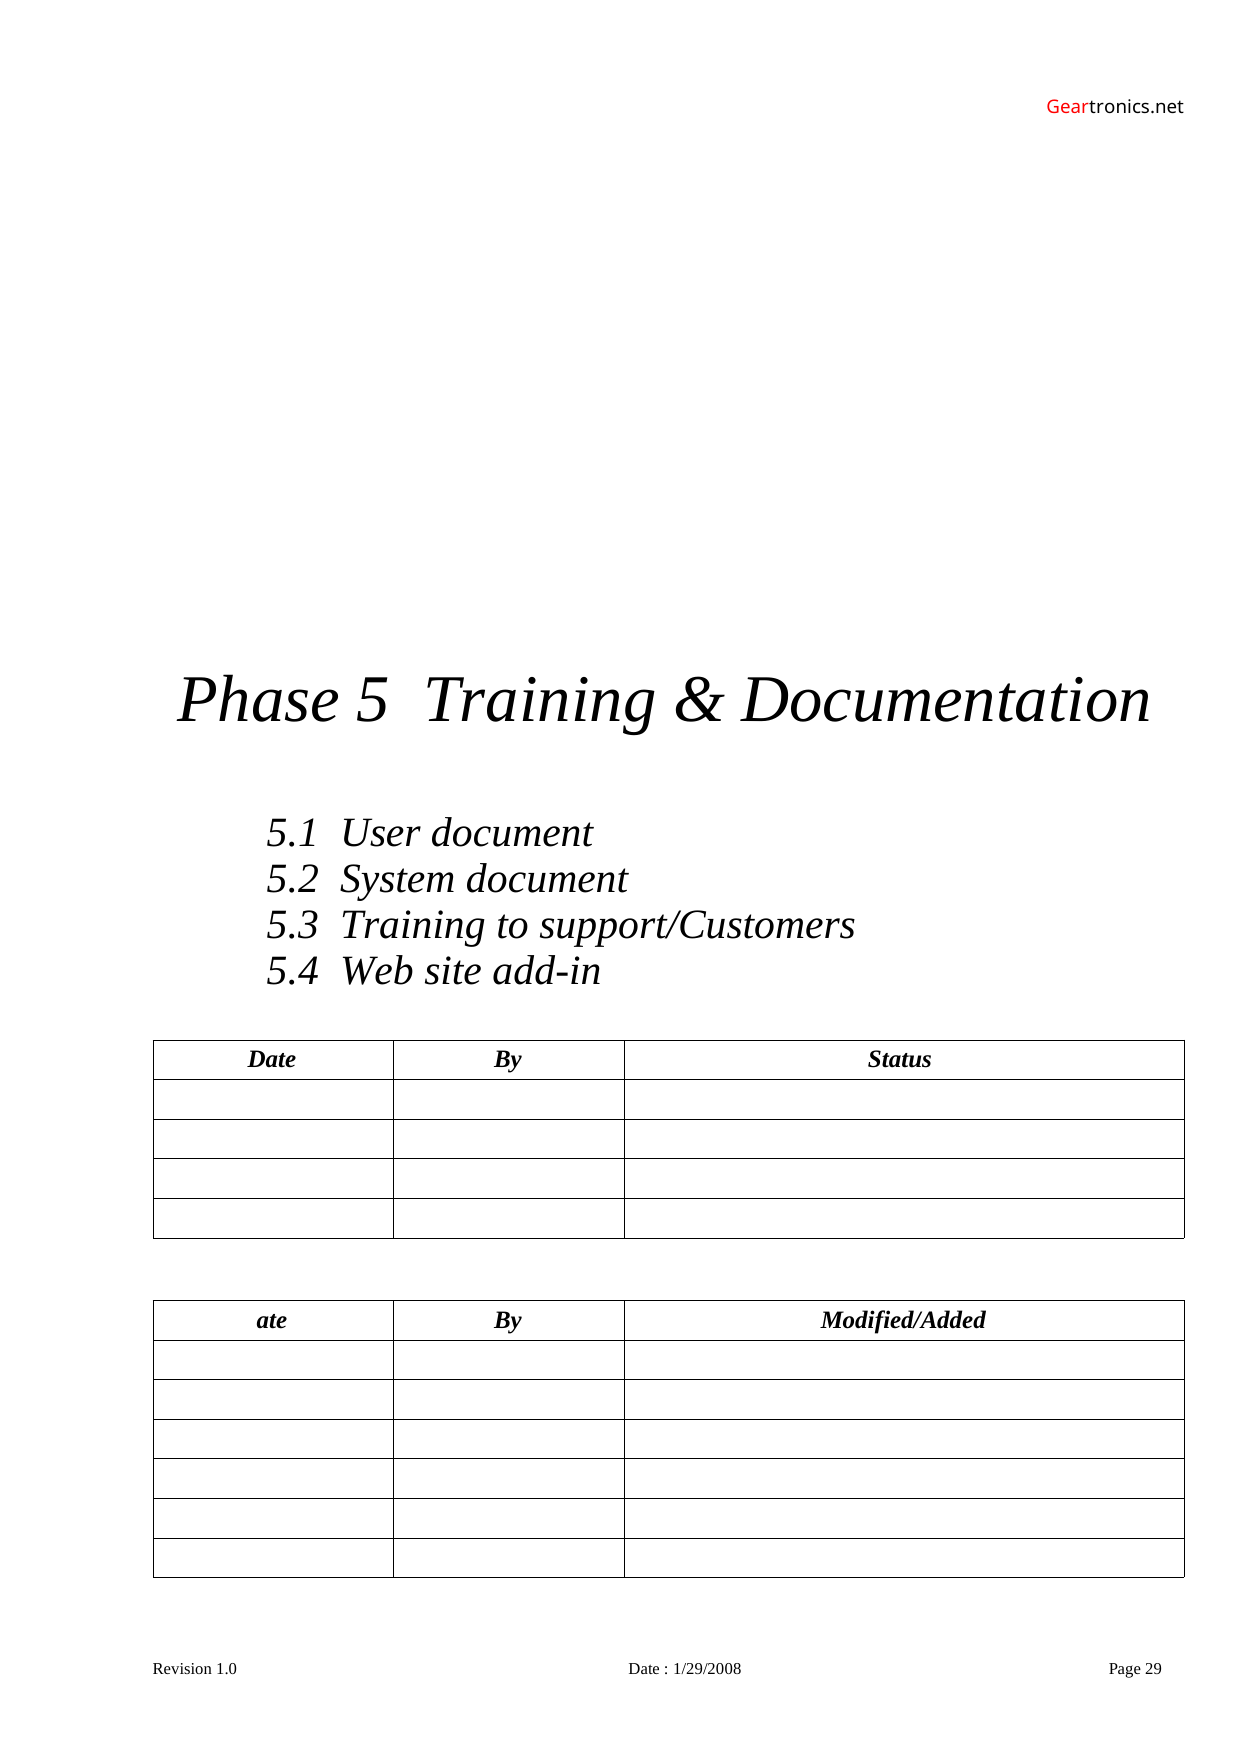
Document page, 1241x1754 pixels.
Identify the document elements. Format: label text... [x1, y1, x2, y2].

table_cell [625, 1341, 1184, 1379]
list 5.4 Web site add-in [229, 947, 1184, 993]
table_cell [625, 1080, 1184, 1119]
table_header Status [625, 1041, 1184, 1079]
table_cell [154, 1539, 393, 1577]
table_cell [625, 1459, 1184, 1498]
table_cell [625, 1499, 1184, 1538]
list 5.2 System document [229, 855, 1184, 901]
table_cell [154, 1499, 393, 1538]
table_cell [394, 1539, 624, 1577]
table_cell [154, 1080, 393, 1119]
table_cell [154, 1341, 393, 1379]
table_cell [154, 1420, 393, 1458]
table_cell [394, 1159, 624, 1198]
table_cell [625, 1120, 1184, 1158]
table_header By [394, 1301, 624, 1340]
table_header ate [154, 1301, 393, 1340]
table_cell [154, 1459, 393, 1498]
table_cell [394, 1380, 624, 1419]
list 5.3 Training to support/Customers [229, 901, 1184, 947]
table_cell [154, 1199, 393, 1238]
table_cell [154, 1159, 393, 1198]
table_cell [625, 1420, 1184, 1458]
table_cell [394, 1080, 624, 1119]
table_cell [394, 1499, 624, 1538]
list 5.1 User document [229, 809, 1184, 855]
table_cell [625, 1539, 1184, 1577]
table_cell [394, 1341, 624, 1379]
table_cell [394, 1199, 624, 1238]
table_header Date [154, 1041, 393, 1079]
table_cell [625, 1380, 1184, 1419]
table_cell [154, 1120, 393, 1158]
table_cell [154, 1380, 393, 1419]
table_header Modified/Added [625, 1301, 1184, 1340]
table_cell [394, 1420, 624, 1458]
table_cell [394, 1120, 624, 1158]
table_cell [625, 1199, 1184, 1238]
text Phase 5 Training & Documentation [152, 661, 1184, 735]
table_header By [394, 1041, 624, 1079]
table_cell [625, 1159, 1184, 1198]
table_cell [394, 1459, 624, 1498]
